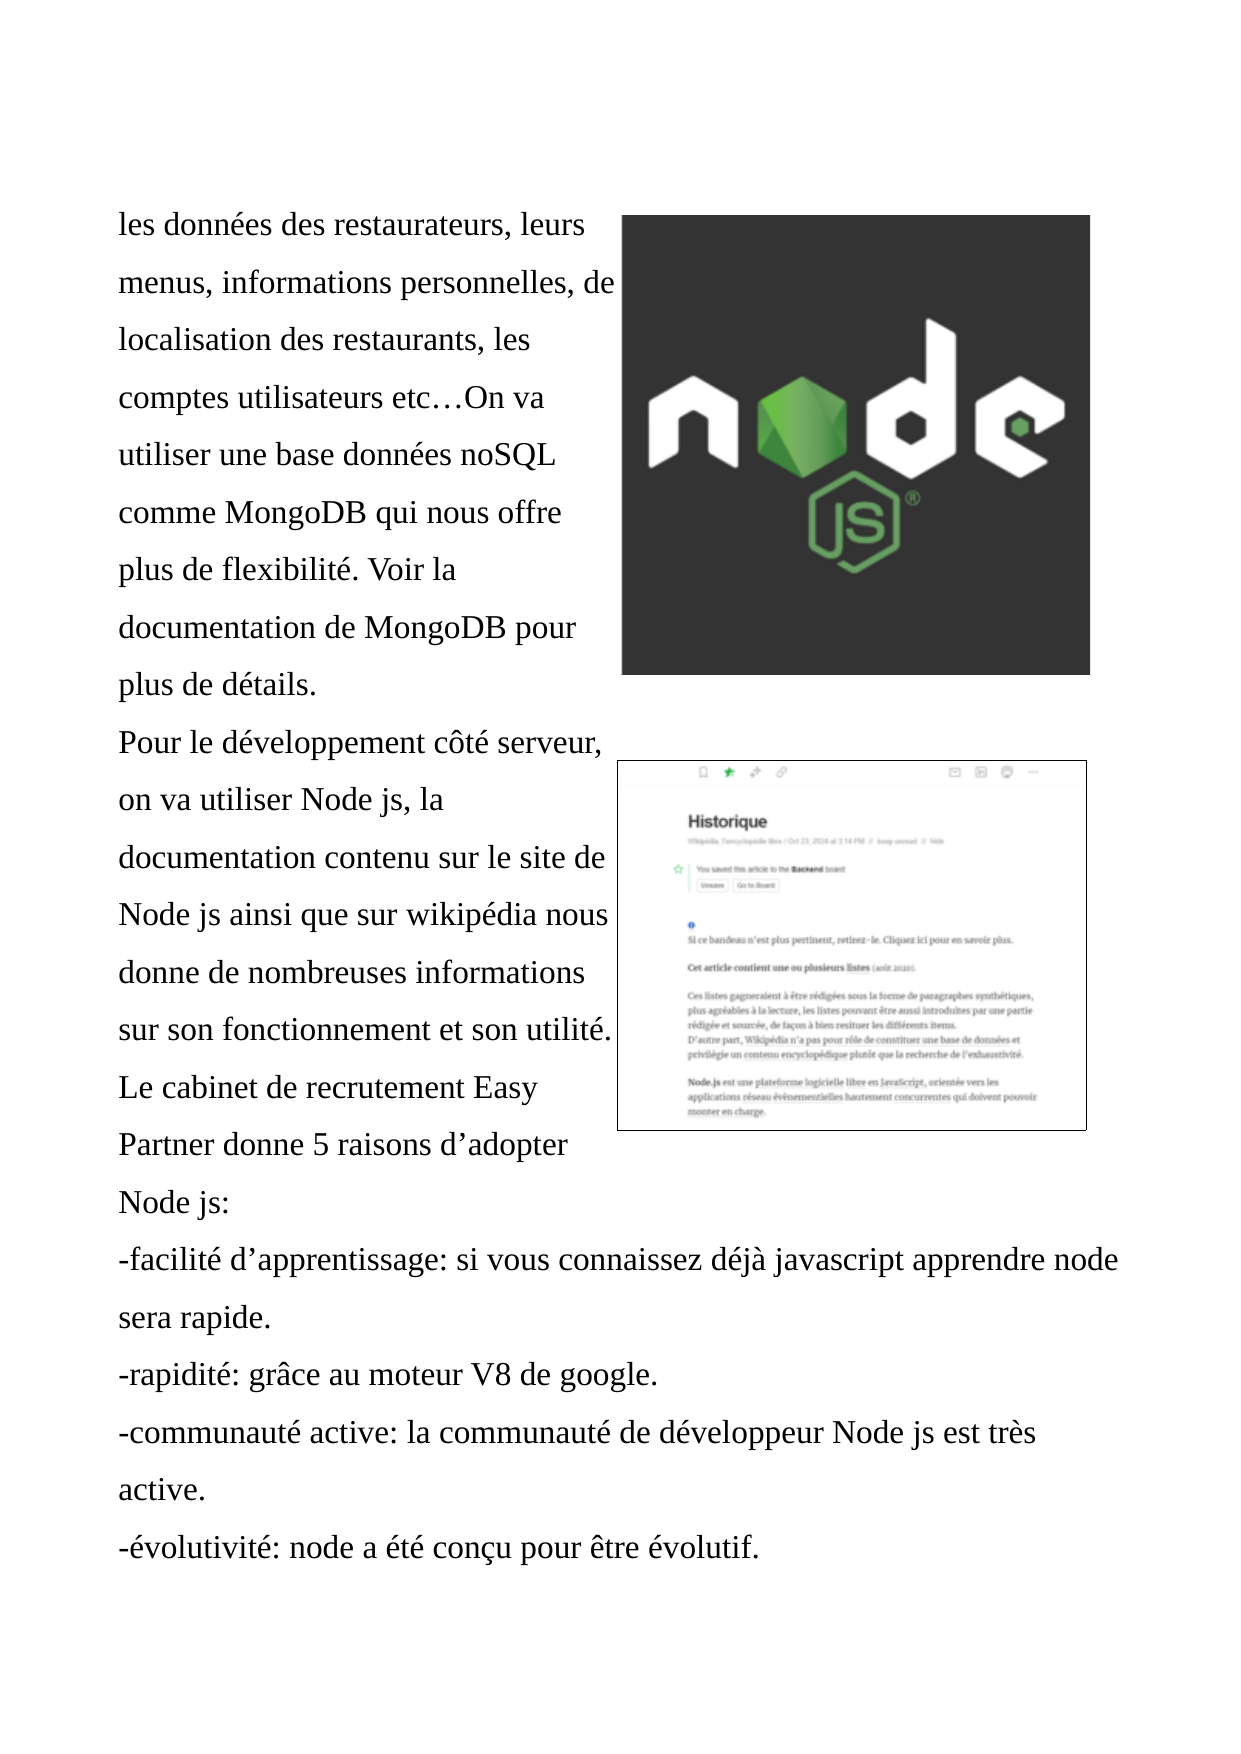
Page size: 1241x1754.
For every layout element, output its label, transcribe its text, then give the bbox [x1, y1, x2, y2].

text les données des restaurateurs, leurs menus, informations personnelles, de localisation des restaurants, les comptes utilisateurs etc…On va utiliser une base données noSQL comme MongoDB qui nous offre plus de flexibilité. Voir la documentation de MongoDB pour plus de détails. [118, 204, 1122, 703]
text -rapidité: grâce au moteur V8 de google. [118, 1354, 1122, 1393]
text -évolutivité: node a été conçu pour être évolutif. [118, 1527, 1122, 1565]
text -communauté active: la communauté de développeur Node js est très active. [118, 1412, 1122, 1508]
picture [620, 762, 1083, 1127]
text -facilité d’apprentissage: si vous connaissez déjà javascript apprendre node sera rapide. [118, 1239, 1122, 1335]
text Pour le développement côté serveur, on va utiliser Node js, la documentation contenu sur le site de Node js ainsi que sur wikipédia nous donne de nombreuses informations sur son fonctionnement et son utilité. [118, 722, 1122, 1048]
picture [621, 215, 1091, 675]
text Le cabinet de recrutement Easy Partner donne 5 raisons d’adopter Node js: [118, 1067, 1122, 1220]
text [618, 761, 1086, 1130]
